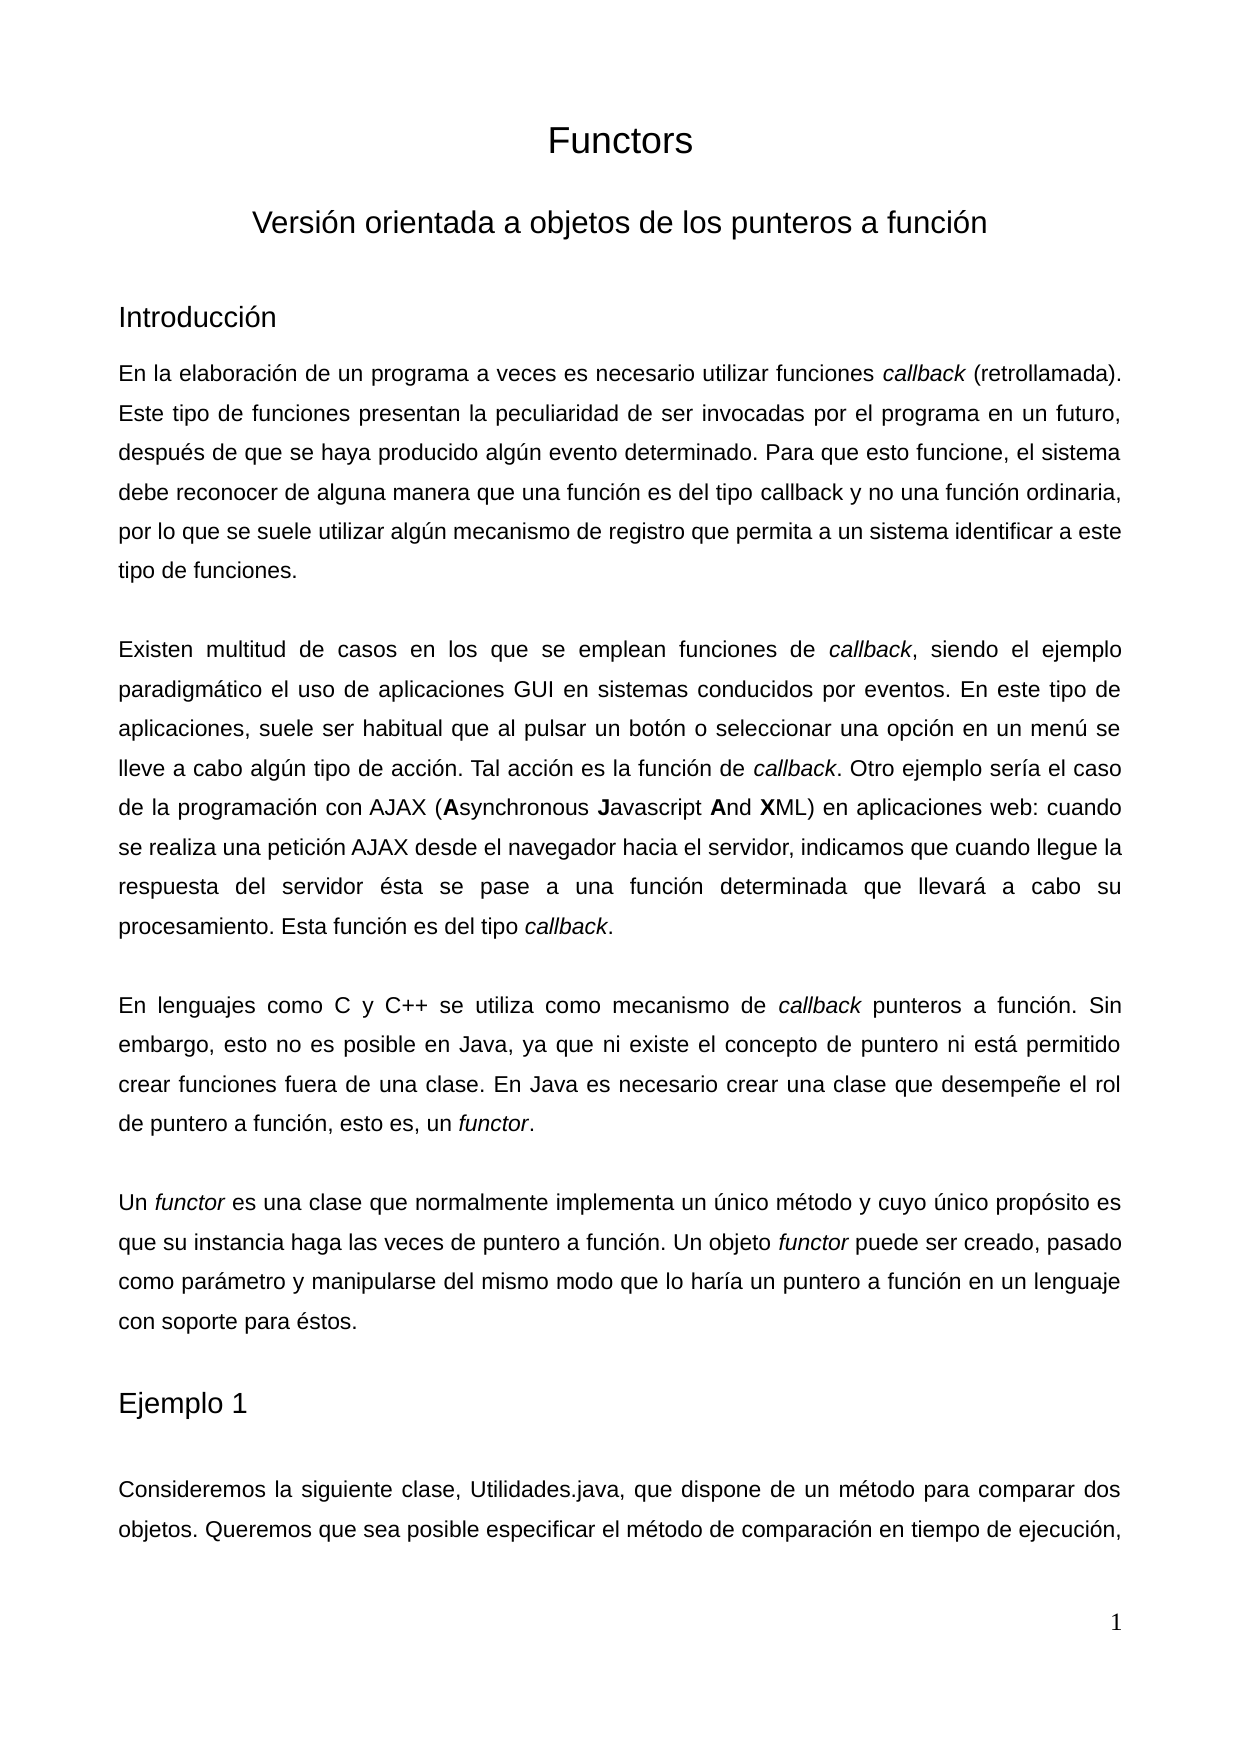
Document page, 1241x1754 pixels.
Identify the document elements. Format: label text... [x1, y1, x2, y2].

text Existen multitud de casos en los que se emplean funciones de callback, siendo el ejemplo paradigmático el uso de aplicaciones GUI en sistemas conducidos por eventos. En este tipo de aplicaciones, suele ser habitual que al pulsar un botón o seleccionar una opción en un menú se lleve a cabo algún tipo de acción. Tal acción es la función de callback. Otro ejemplo sería el caso de la programación con AJAX (Asynchronous Javascript And XML) en aplicaciones web: cuando se realiza una petición AJAX desde el navegador hacia el servidor, indicamos que cuando llegue la respuesta del servidor ésta se pase a una función determinada que llevará a cabo su procesamiento. Esta función es del tipo callback. [118, 636, 1122, 939]
text Ejemplo 1 [118, 1387, 1122, 1420]
text En la elaboración de un programa a veces es necesario utilizar funciones callback (retrollamada). Este tipo de funciones presentan la peculiaridad de ser invocadas por el programa en un futuro, después de que se haya producido algún evento determinado. Para que esto funcione, el sistema debe reconocer de alguna manera que una función es del tipo callback y no una función ordinaria, por lo que se suele utilizar algún mecanismo de registro que permita a un sistema identificar a este tipo de funciones. [118, 360, 1122, 584]
text Un functor es una clase que normalmente implementa un único método y cuyo único propósito es que su instancia haga las veces de puntero a función. Un objeto functor puede ser creado, pasado como parámetro y manipularse del mismo modo que lo haría un puntero a función en un lenguaje con soporte para éstos. [118, 1189, 1122, 1334]
text Versión orientada a objetos de los punteros a función [118, 204, 1122, 240]
text En lenguajes como C y C++ se utiliza como mecanismo de callback punteros a función. Sin embargo, esto no es posible en Java, ya que ni existe el concepto de puntero ni está permitido crear funciones fuera de una clase. En Java es necesario crear una clase que desempeñe el rol de puntero a función, esto es, un functor. [118, 992, 1122, 1137]
text Consideremos la siguiente clase, Utilidades.java, que dispone de un método para comparar dos objetos. Queremos que sea posible especificar el método de comparación en tiempo de ejecución, [118, 1476, 1122, 1542]
text Functors [118, 118, 1122, 161]
text Introducción [118, 300, 1122, 334]
